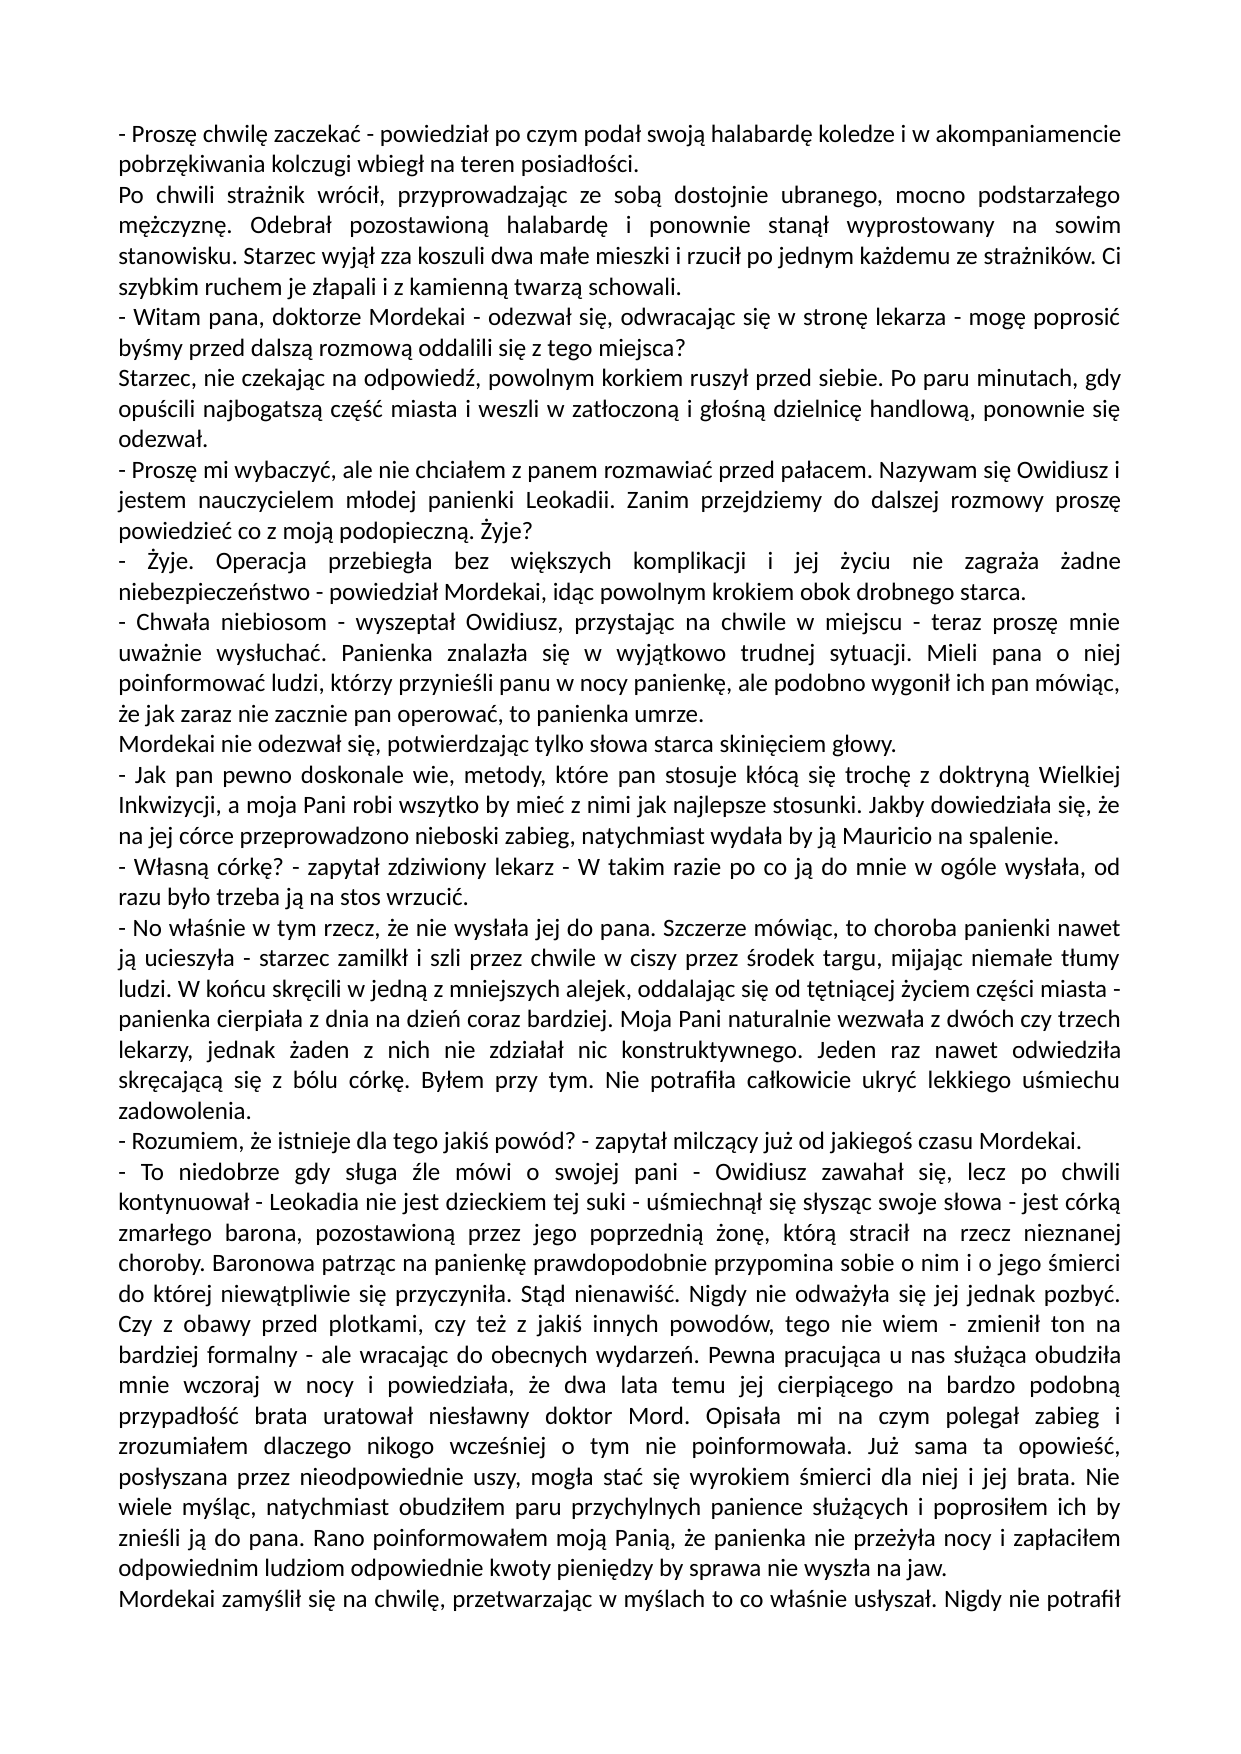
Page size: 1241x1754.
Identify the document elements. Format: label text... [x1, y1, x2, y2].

text - Witam pana, doktorze Mordekai - odezwał się, odwracając się w stronę lekarza - mogę poprosić byśmy przed dalszą rozmową oddalili się z tego miejsca? [118, 301, 1122, 362]
text - Rozumiem, że istnieje dla tego jakiś powód? - zapytał milczący już od jakiegoś czasu Mordekai. [118, 1125, 1122, 1156]
text - Proszę chwilę zaczekać - powiedział po czym podał swoją halabardę koledze i w akompaniamencie pobrzękiwania kolczugi wbiegł na teren posiadłości. [118, 118, 1122, 179]
text - No właśnie w tym rzecz, że nie wysłała jej do pana. Szczerze mówiąc, to choroba panienki nawet ją ucieszyła - starzec zamilkł i szli przez chwile w ciszy przez środek targu, mijając niemałe tłumy ludzi. W końcu skręcili w jedną z mniejszych alejek, oddalając się od tętniącej życiem części miasta - panienka cierpiała z dnia na dzień coraz bardziej. Moja Pani naturalnie wezwała z dwóch czy trzech lekarzy, jednak żaden z nich nie zdziałał nic konstruktywnego. Jeden raz nawet odwiedziła skręcającą się z bólu córkę. Byłem przy tym. Nie potrafiła całkowicie ukryć lekkiego uśmiechu zadowolenia. [118, 912, 1122, 1125]
text - Jak pan pewno doskonale wie, metody, które pan stosuje kłócą się trochę z doktryną Wielkiej Inkwizycji, a moja Pani robi wszytko by mieć z nimi jak najlepsze stosunki. Jakby dowiedziała się, że na jej córce przeprowadzono nieboski zabieg, natychmiast wydała by ją Mauricio na spalenie. [118, 759, 1122, 851]
text Mordekai nie odezwał się, potwierdzając tylko słowa starca skinięciem głowy. [118, 728, 1122, 759]
text - Proszę mi wybaczyć, ale nie chciałem z panem rozmawiać przed pałacem. Nazywam się Owidiusz i jestem nauczycielem młodej panienki Leokadii. Zanim przejdziemy do dalszej rozmowy proszę powiedzieć co z moją podopieczną. Żyje? [118, 454, 1122, 545]
text - To niedobrze gdy sługa źle mówi o swojej pani - Owidiusz zawahał się, lecz po chwili kontynuował - Leokadia nie jest dzieckiem tej suki - uśmiechnął się słysząc swoje słowa - jest córką zmarłego barona, pozostawioną przez jego poprzednią żonę, którą stracił na rzecz nieznanej choroby. Baronowa patrząc na panienkę prawdopodobnie przypomina sobie o nim i o jego śmierci do której niewątpliwie się przyczyniła. Stąd nienawiść. Nigdy nie odważyła się jej jednak pozbyć. Czy z obawy przed plotkami, czy też z jakiś innych powodów, tego nie wiem - zmienił ton na bardziej formalny - ale wracając do obecnych wydarzeń. Pewna pracująca u nas służąca obudziła mnie wczoraj w nocy i powiedziała, że dwa lata temu jej cierpiącego na bardzo podobną przypadłość brata uratował niesławny doktor Mord. Opisała mi na czym polegał zabieg i zrozumiałem dlaczego nikogo wcześniej o tym nie poinformowała. Już sama ta opowieść, posłyszana przez nieodpowiednie uszy, mogła stać się wyrokiem śmierci dla niej i jej brata. Nie wiele myśląc, natychmiast obudziłem paru przychylnych panience służących i poprosiłem ich by znieśli ją do pana. Rano poinformowałem moją Panią, że panienka nie przeżyła nocy i zapłaciłem odpowiednim ludziom odpowiednie kwoty pieniędzy by sprawa nie wyszła na jaw. [118, 1156, 1122, 1583]
text Mordekai zamyślił się na chwilę, przetwarzając w myślach to co właśnie usłyszał. Nigdy nie potrafił [118, 1583, 1122, 1614]
text Po chwili strażnik wrócił, przyprowadzając ze sobą dostojnie ubranego, mocno podstarzałego mężczyznę. Odebrał pozostawioną halabardę i ponownie stanął wyprostowany na sowim stanowisku. Starzec wyjął zza koszuli dwa małe mieszki i rzucił po jednym każdemu ze strażników. Ci szybkim ruchem je złapali i z kamienną twarzą schowali. [118, 179, 1122, 301]
text - Chwała niebiosom - wyszeptał Owidiusz, przystając na chwile w miejscu - teraz proszę mnie uważnie wysłuchać. Panienka znalazła się w wyjątkowo trudnej sytuacji. Mieli pana o niej poinformować ludzi, którzy przynieśli panu w nocy panienkę, ale podobno wygonił ich pan mówiąc, że jak zaraz nie zacznie pan operować, to panienka umrze. [118, 606, 1122, 728]
text - Własną córkę? - zapytał zdziwiony lekarz - W takim razie po co ją do mnie w ogóle wysłała, od razu było trzeba ją na stos wrzucić. [118, 851, 1122, 912]
text - Żyje. Operacja przebiegła bez większych komplikacji i jej życiu nie zagraża żadne niebezpieczeństwo - powiedział Mordekai, idąc powolnym krokiem obok drobnego starca. [118, 545, 1122, 606]
text Starzec, nie czekając na odpowiedź, powolnym korkiem ruszył przed siebie. Po paru minutach, gdy opuścili najbogatszą część miasta i weszli w zatłoczoną i głośną dzielnicę handlową, ponownie się odezwał. [118, 362, 1122, 454]
